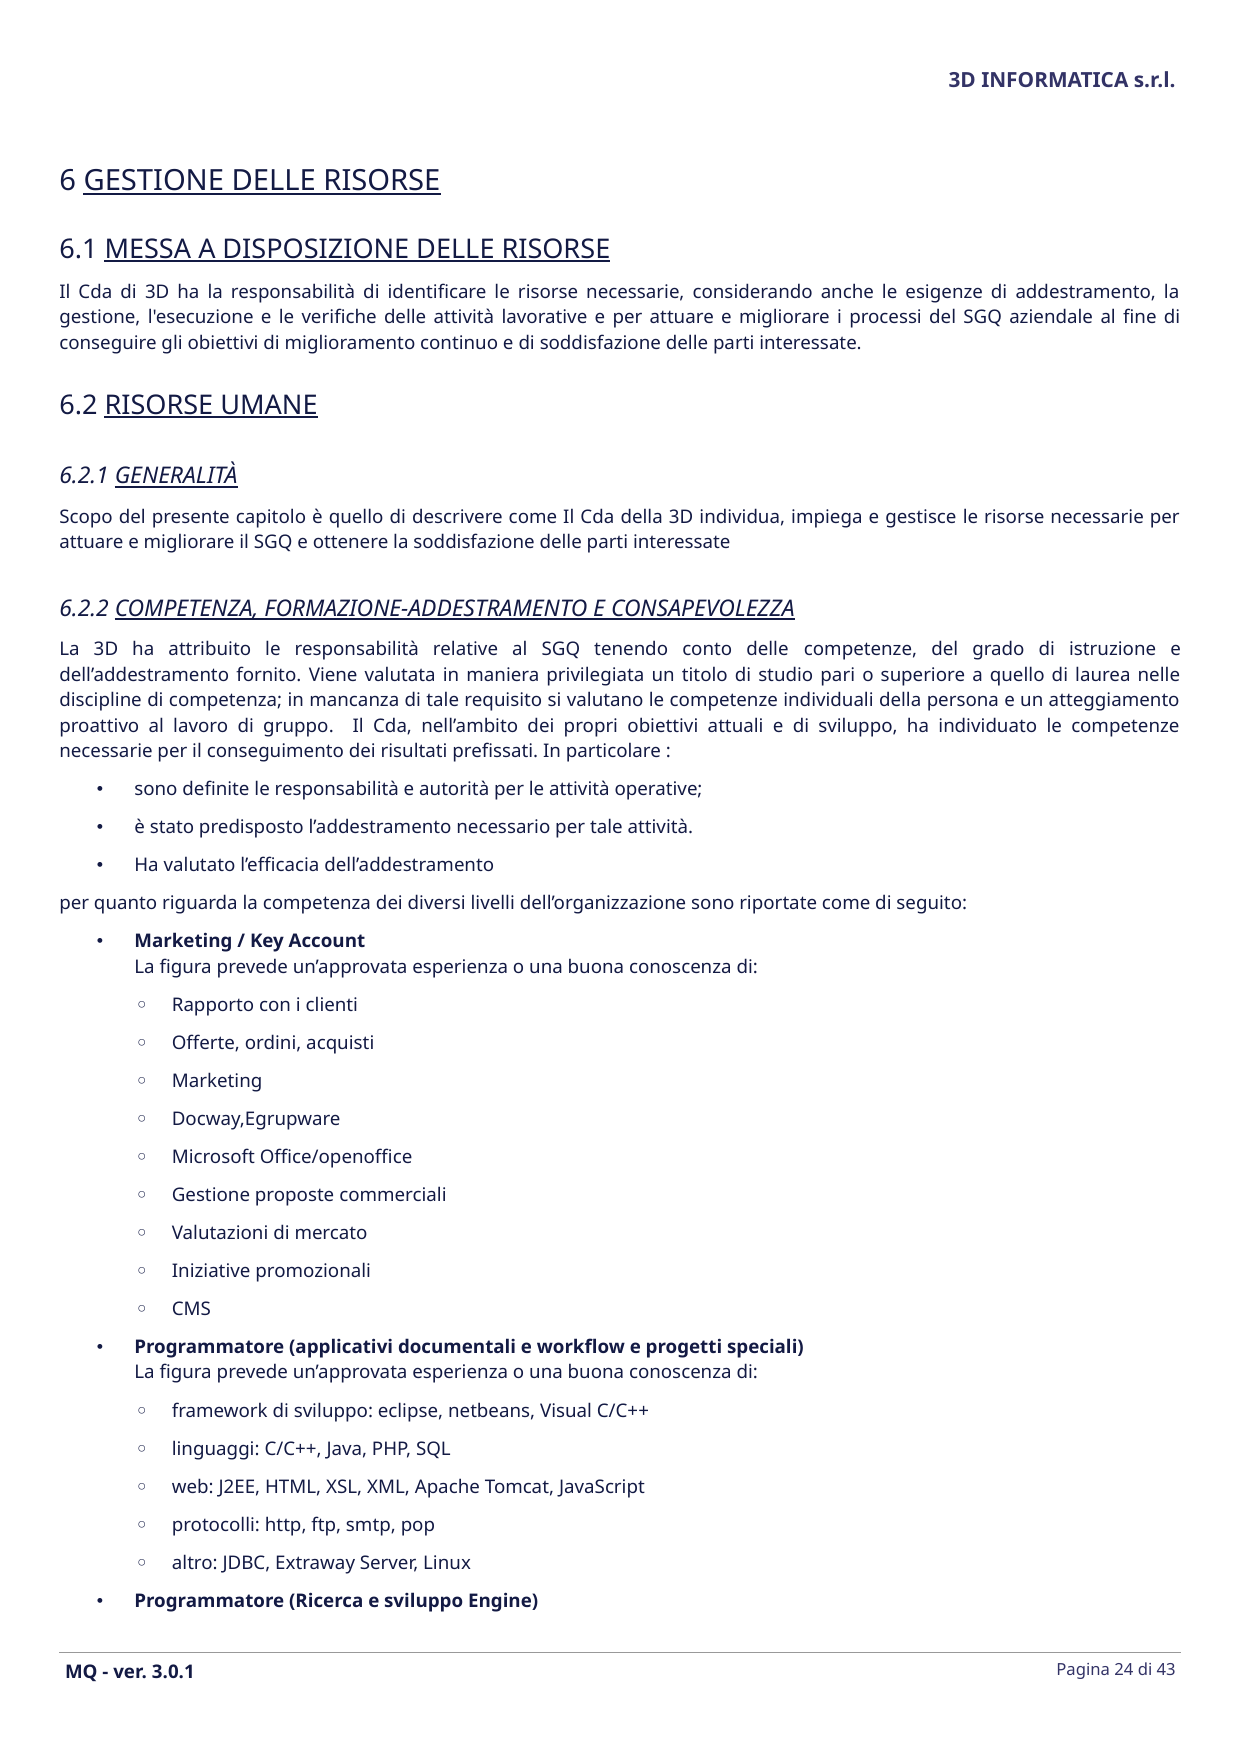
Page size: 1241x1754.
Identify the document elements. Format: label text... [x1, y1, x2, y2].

list linguaggi: C/C++, Java, PHP, SQL [134, 1435, 1181, 1460]
subtitle gestione delle risorse [59, 159, 1181, 199]
list framework di sviluppo: eclipse, netbeans, Visual C/C++ [134, 1397, 1181, 1422]
list Docway,Egrupware [134, 1105, 1181, 1131]
list Programmatore (Ricerca e sviluppo Engine) [97, 1587, 1181, 1612]
subtitle Competenza, formazione-addestramento e consapevolezza [59, 592, 1181, 623]
text Il Cda di 3D ha la responsabilità di identificare le risorse necessarie, considerando anche le esigenze di addestramento, la gestione, l'esecuzione e le verifiche delle attività lavorative e per attuare e migliorare i processi del SGQ aziendale al fine di conseguire gli obiettivi di miglioramento continuo e di soddisfazione delle parti interessate. [59, 278, 1181, 355]
list Marketing / Key Account La figura prevede un’approvata esperienza o una buona conoscenza di: [97, 928, 1181, 979]
list Programmatore (applicativi documentali e workflow e progetti speciali) La figura prevede un’approvata esperienza o una buona conoscenza di: [97, 1333, 1181, 1384]
list è stato predisposto l’addestramento necessario per tale attività. [97, 813, 1181, 839]
list Offerte, ordini, acquisti [134, 1029, 1181, 1055]
list Valutazioni di mercato [134, 1219, 1181, 1245]
list Marketing [134, 1067, 1181, 1093]
list Ha valutato l’efficacia dell’addestramento [97, 852, 1181, 877]
list Rapporto con i clienti [134, 991, 1181, 1017]
list sono definite le responsabilità e autorità per le attività operative; [97, 776, 1181, 801]
text La 3D ha attribuito le responsabilità relative al SGQ tenendo conto delle competenze, del grado di istruzione e dell’addestramento fornito. Viene valutata in maniera privilegiata un titolo di studio pari o superiore a quello di laurea nelle discipline di competenza; in mancanza di tale requisito si valutano le competenze individuali della persona e un atteggiamento proattivo al lavoro di gruppo. Il Cda, nell’ambito dei propri obiettivi attuali e di sviluppo, ha individuato le competenze necessarie per il conseguimento dei risultati prefissati. In particolare : [59, 635, 1181, 763]
list Microsoft Office/openoffice [134, 1143, 1181, 1169]
list Gestione proposte commerciali [134, 1181, 1181, 1207]
list CMS [134, 1295, 1181, 1321]
list web: J2EE, HTML, XSL, XML, Apache Tomcat, JavaScript [134, 1473, 1181, 1498]
list altro: JDBC, Extraway Server, Linux [134, 1549, 1181, 1574]
subtitle Generalità [59, 459, 1181, 491]
text Scopo del presente capitolo è quello di descrivere come Il Cda della 3D individua, impiega e gestisce le risorse necessarie per attuare e migliorare il SGQ e ottenere la soddisfazione delle parti interessate [59, 503, 1181, 554]
subtitle Risorse umane [59, 385, 1181, 422]
subtitle Messa a disposizione delle risorse [59, 229, 1181, 266]
list protocolli: http, ftp, smtp, pop [134, 1511, 1181, 1536]
list Iniziative promozionali [134, 1257, 1181, 1283]
text per quanto riguarda la competenza dei diversi livelli dell’organizzazione sono riportate come di seguito: [59, 889, 1181, 915]
